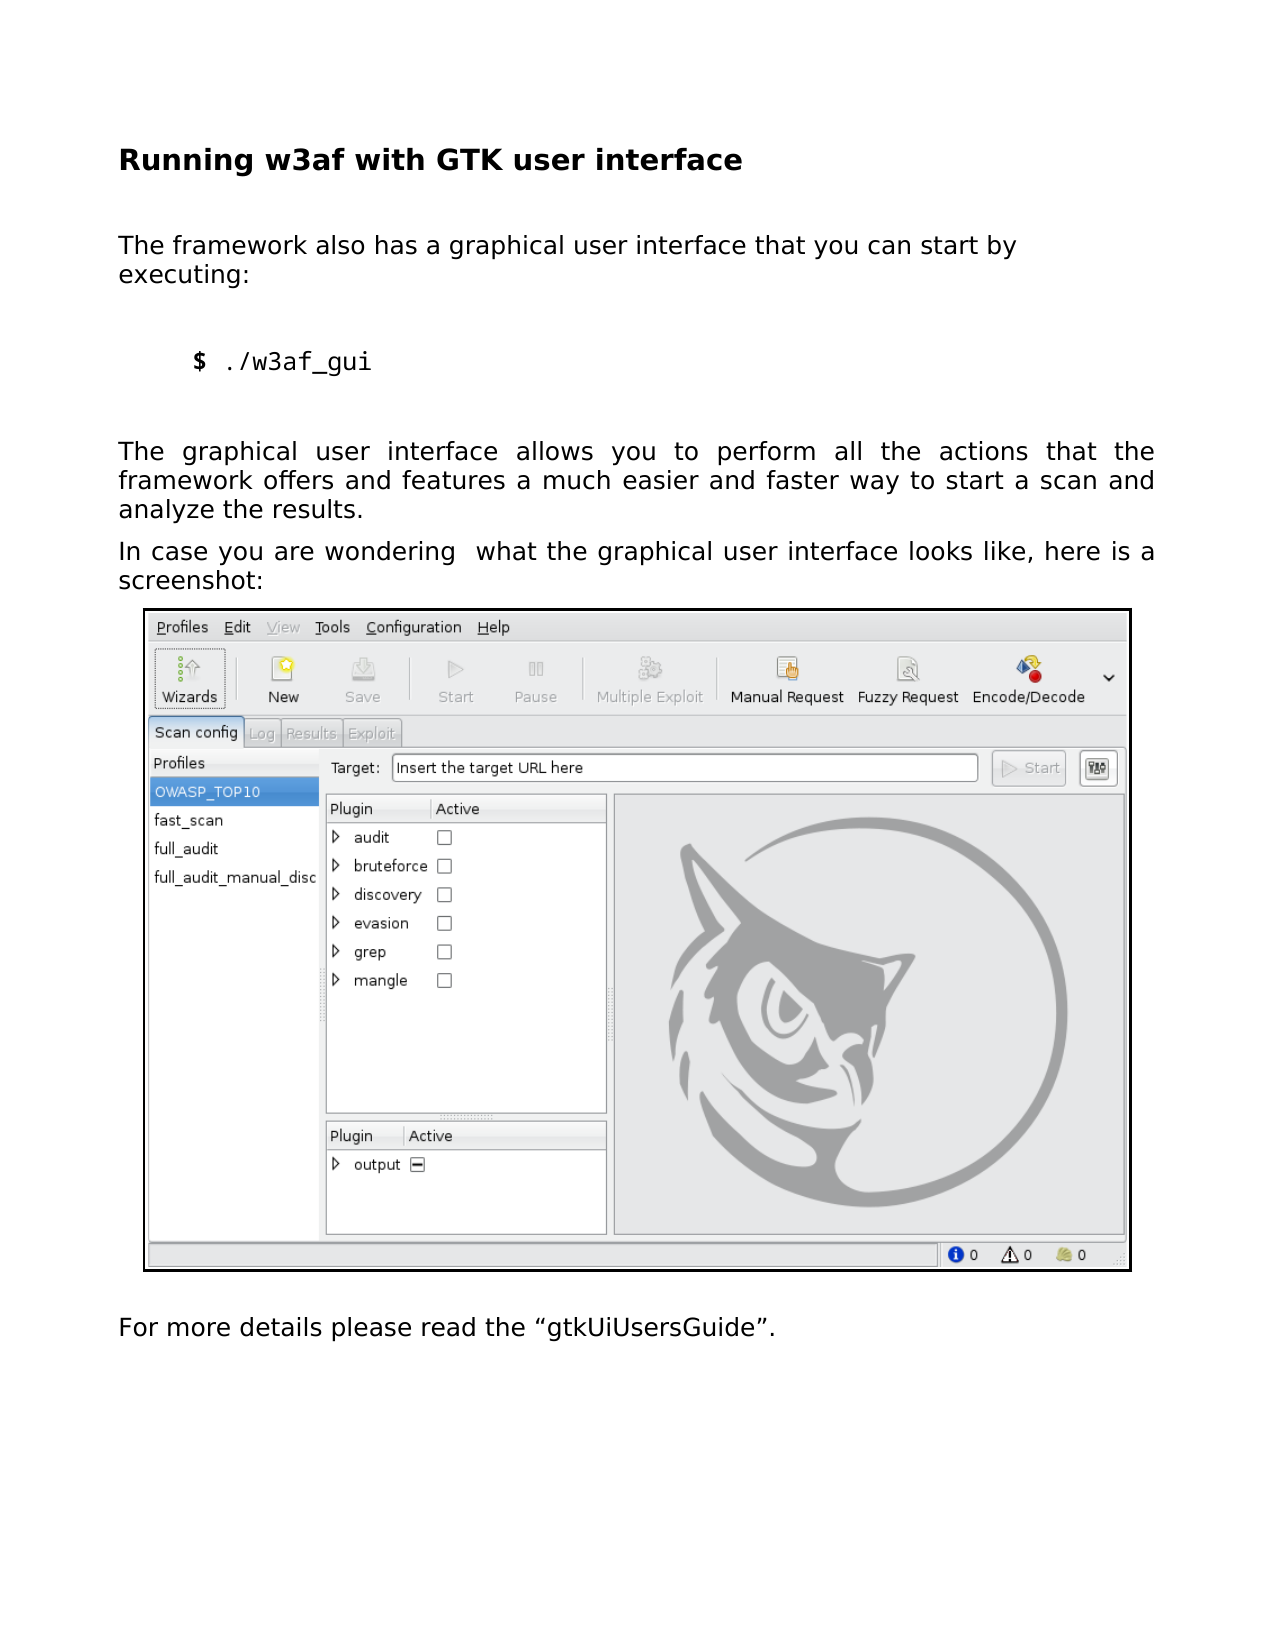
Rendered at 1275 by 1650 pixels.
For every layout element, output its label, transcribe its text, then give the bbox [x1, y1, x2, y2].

text $ ./w3af_gui [192, 344, 1157, 378]
text The graphical user interface allows you to perform all the actions that the framework offers and features a much easier and faster way to start a scan and analyze the results. [118, 437, 1157, 524]
text The framework also has a graphical user interface that you can start by executing: [118, 231, 1157, 289]
picture [148, 613, 1127, 1267]
text In case you are wondering what the graphical user interface looks like, here is a screenshot: [118, 537, 1157, 595]
text For more details please read the “gtkUiUsersGuide”. [118, 1314, 1157, 1343]
